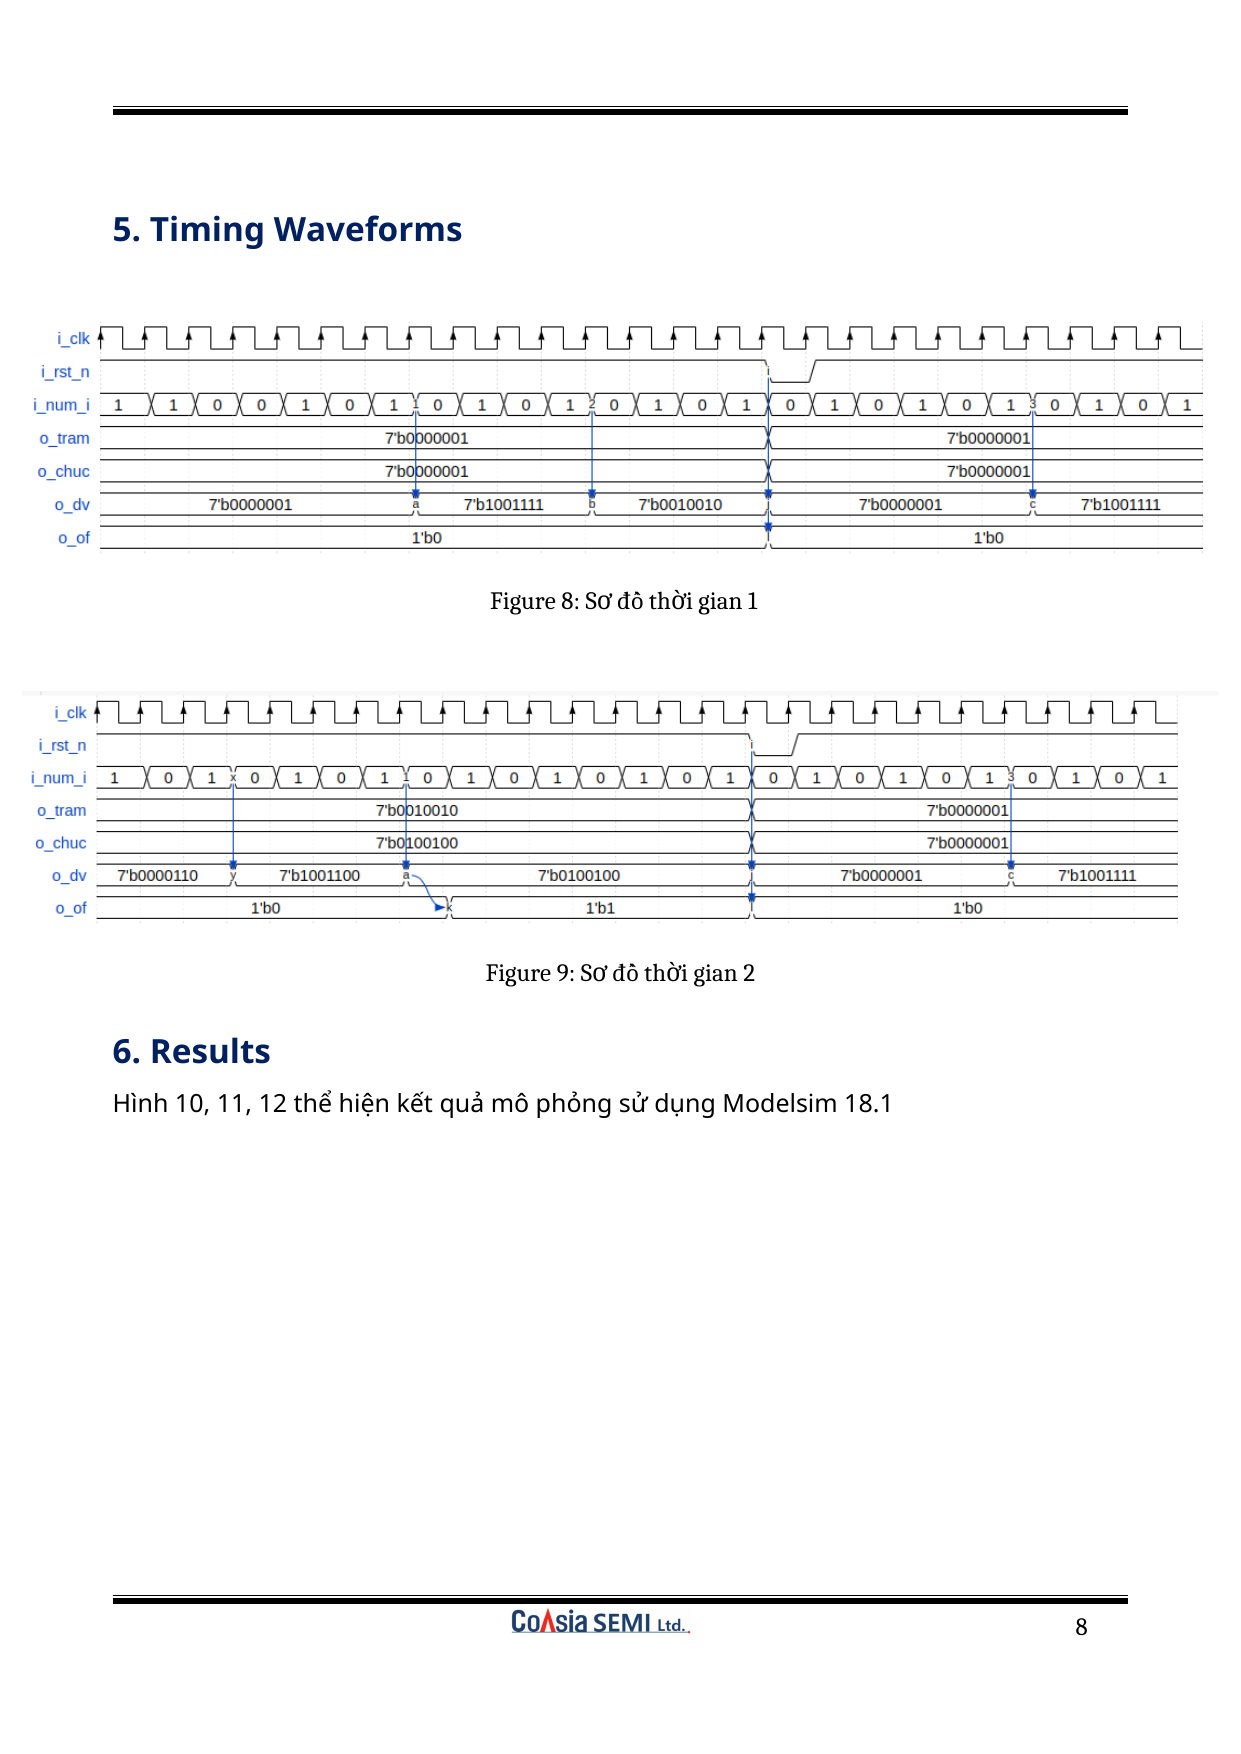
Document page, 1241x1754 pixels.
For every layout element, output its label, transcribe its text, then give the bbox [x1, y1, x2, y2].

subtitle 6. Results [112, 988, 1128, 1073]
picture [22, 691, 1219, 932]
text Figure 8: Sơ đồ thời gian 1 [23, 560, 1223, 616]
text Hình 10, 11, 12 thể hiện kết quả mô phỏng sử dụng Modelsim 18.1 [112, 1086, 1128, 1120]
picture [23, 322, 1224, 560]
subtitle 5. Timing Waveforms [112, 206, 1128, 251]
text Figure 9: Sơ đồ thời gian 2 [22, 932, 1218, 988]
picture [508, 1606, 692, 1635]
